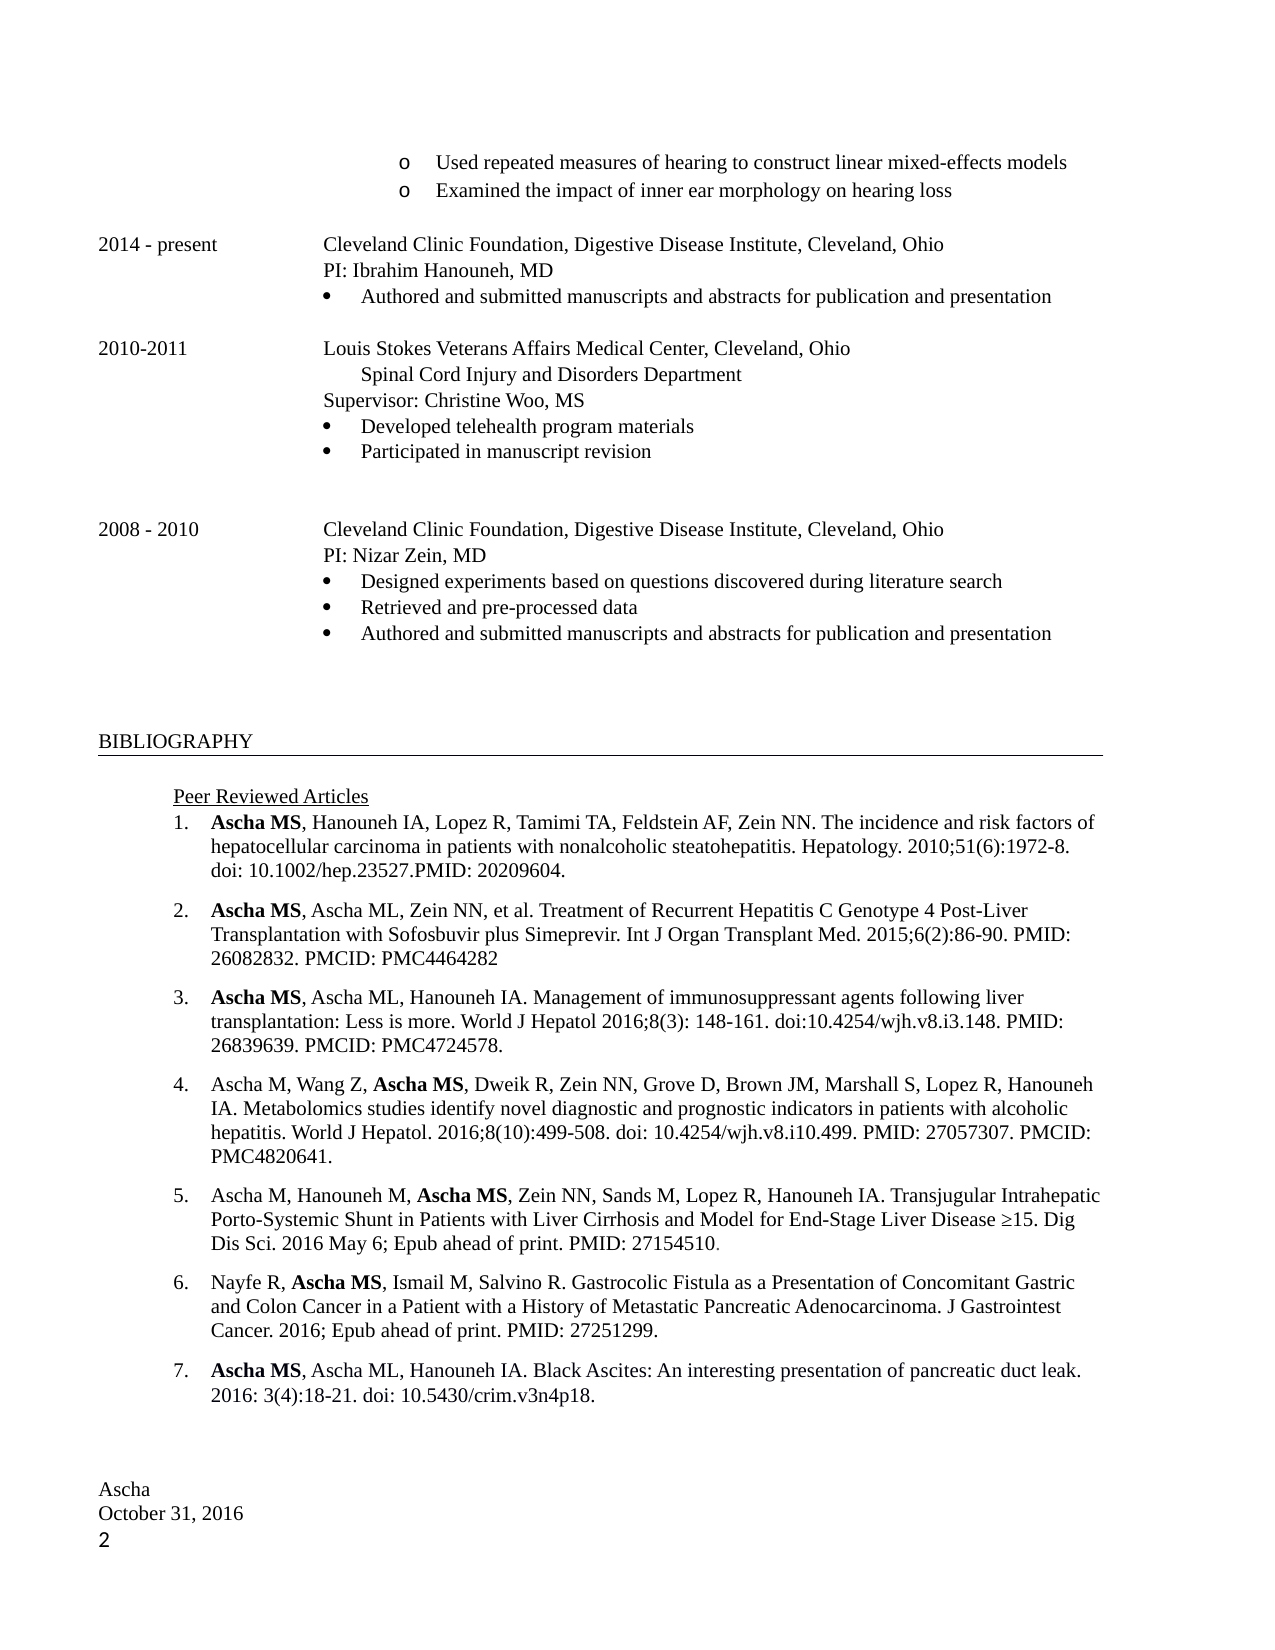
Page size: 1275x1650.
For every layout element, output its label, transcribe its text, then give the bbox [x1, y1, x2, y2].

list Ascha M, Wang Z, Ascha MS, Dweik R, Zein NN, Grove D, Brown JM, Marshall S, Lopez R, Hanouneh IA. Metabolomics studies identify novel diagnostic and prognostic indicators in patients with alcoholic hepatitis. World J Hepatol. 2016;8(10):499-508. doi: 10.4254/wjh.v8.i10.499. PMID: 27057307. PMCID: PMC4820641. [173, 1072, 1103, 1168]
list Retrieved and pre-processed data [323, 595, 1103, 619]
list Spinal Cord Injury and Disorders Department [361, 362, 1103, 386]
list Authored and submitted manuscripts and abstracts for publication and presentation [323, 284, 1103, 308]
text PI: Ibrahim Hanouneh, MD [98, 258, 1103, 282]
list Developed telehealth program materials [323, 413, 1103, 438]
text Peer Reviewed Articles [173, 784, 1103, 808]
list Examined the impact of inner ear morphology on hearing loss [398, 178, 1103, 204]
text PI: Nizar Zein, MD [98, 543, 1103, 567]
text 2008 - 2010 Cleveland Clinic Foundation, Digestive Disease Institute, Cleveland, Ohio [98, 517, 1103, 541]
list Ascha MS, Hanouneh IA, Lopez R, Tamimi TA, Feldstein AF, Zein NN. The incidence and risk factors of hepatocellular carcinoma in patients with nonalcoholic steatohepatitis. Hepatology. 2010;51(6):1972-8. doi: 10.1002/hep.23527.PMID: 20209604. [173, 810, 1103, 882]
list Ascha MS, Ascha ML, Hanouneh IA. Management of immunosuppressant agents following liver transplantation: Less is more. World J Hepatol 2016;8(3): 148-161. doi:10.4254/wjh.v8.i3.148. PMID: 26839639. PMCID: PMC4724578. [173, 985, 1103, 1057]
text 2014 - present Cleveland Clinic Foundation, Digestive Disease Institute, Cleveland, Ohio [98, 232, 1103, 256]
list Designed experiments based on questions discovered during literature search [323, 569, 1103, 593]
list Authored and submitted manuscripts and abstracts for publication and presentation [323, 621, 1103, 645]
list Ascha MS, Ascha ML, Hanouneh IA. Black Ascites: An interesting presentation of pancreatic duct leak. 2016: 3(4):18-21. doi: 10.5430/crim.v3n4p18. [173, 1357, 1103, 1407]
list Nayfe R, Ascha MS, Ismail M, Salvino R. Gastrocolic Fistula as a Presentation of Concomitant Gastric and Colon Cancer in a Patient with a History of Metastatic Pancreatic Adenocarcinoma. J Gastrointest Cancer. 2016; Epub ahead of print. PMID: 27251299. [173, 1270, 1103, 1342]
list Participated in manuscript revision [323, 439, 1103, 463]
text Supervisor: Christine Woo, MS [98, 388, 1103, 412]
list Ascha MS, Ascha ML, Zein NN, et al. Treatment of Recurrent Hepatitis C Genotype 4 Post-Liver Transplantation with Sofosbuvir plus Simeprevir. Int J Organ Transplant Med. 2015;6(2):86-90. PMID: 26082832. PMCID: PMC4464282 [173, 897, 1103, 970]
list Ascha M, Hanouneh M, Ascha MS, Zein NN, Sands M, Lopez R, Hanouneh IA. Transjugular Intrahepatic Porto-Systemic Shunt in Patients with Liver Cirrhosis and Model for End-Stage Liver Disease ≥15. Dig Dis Sci. 2016 May 6; Epub ahead of print. PMID: 27154510. [173, 1183, 1103, 1255]
list Used repeated measures of hearing to construct linear mixed-effects models [398, 150, 1103, 176]
text BIBLIOGRAPHY [98, 729, 1103, 755]
text 2010-2011 Louis Stokes Veterans Affairs Medical Center, Cleveland, Ohio [98, 336, 1103, 360]
